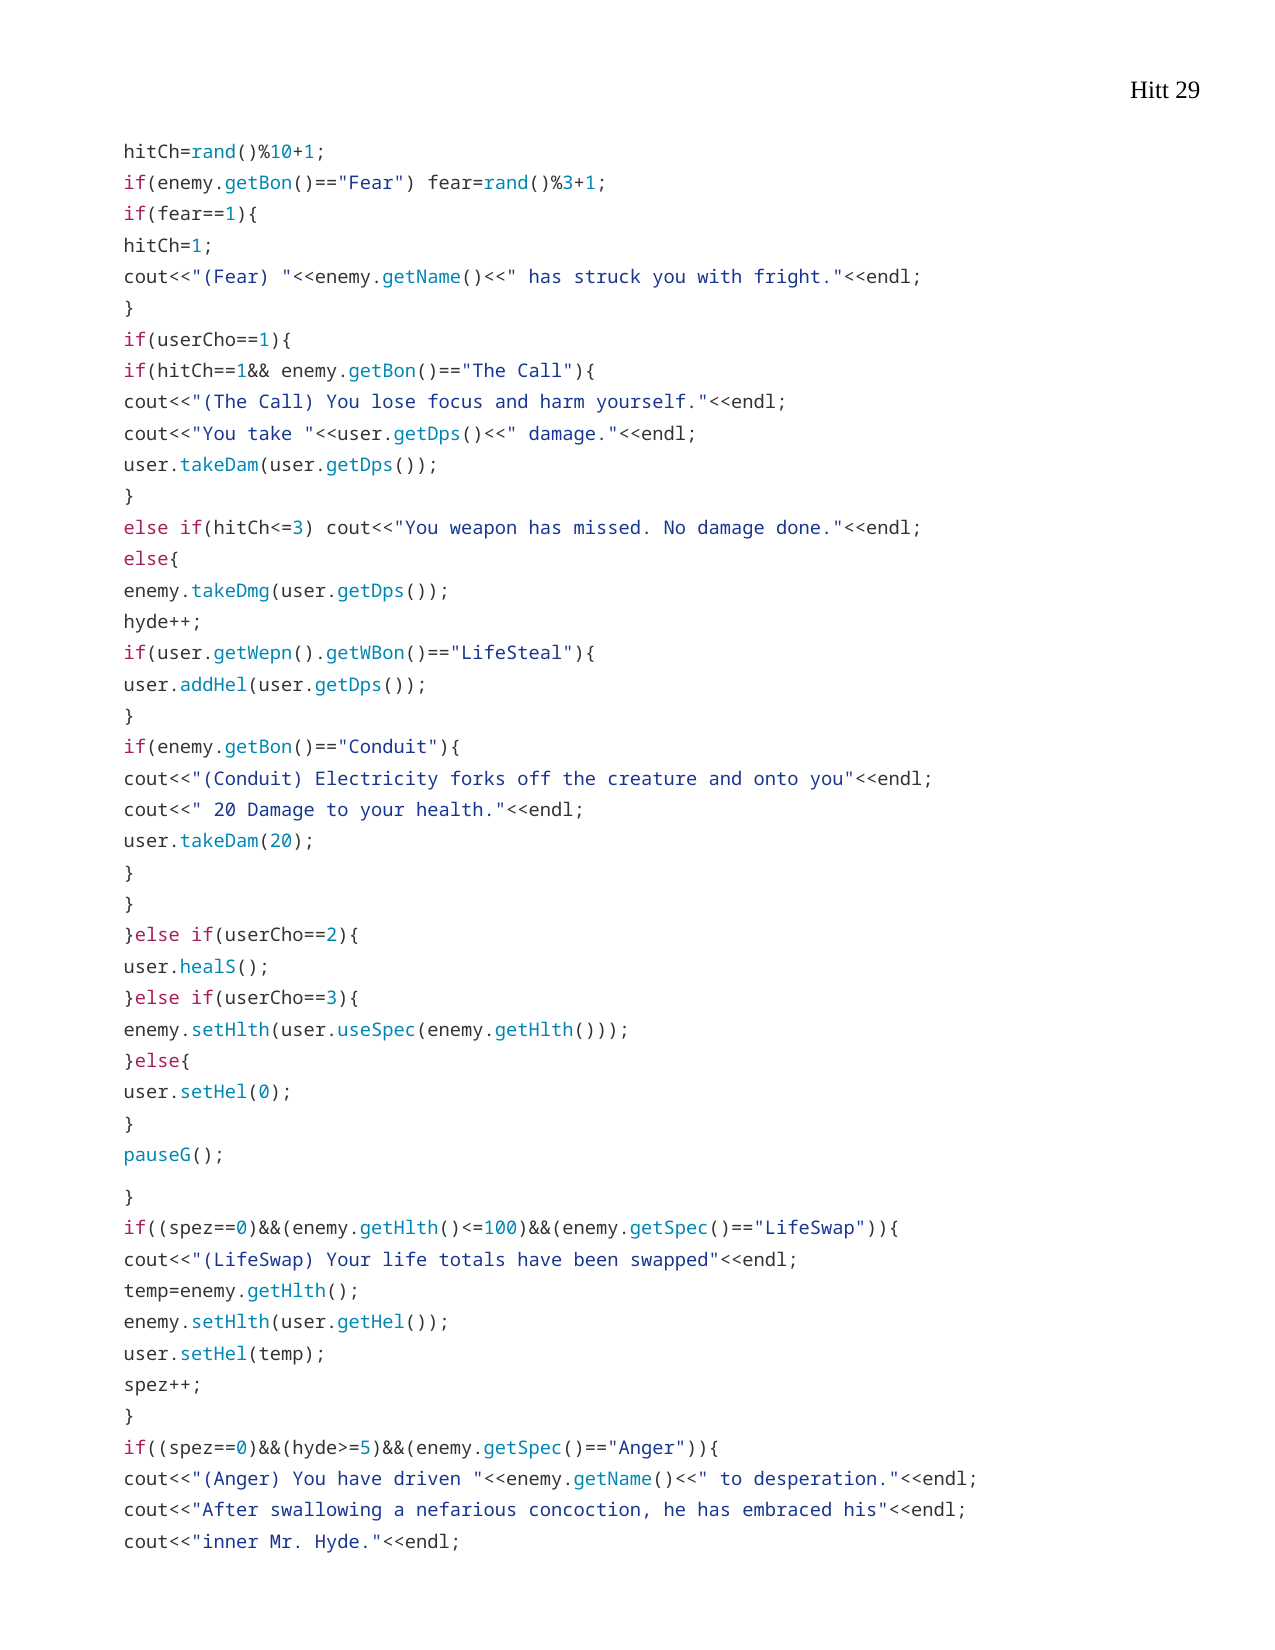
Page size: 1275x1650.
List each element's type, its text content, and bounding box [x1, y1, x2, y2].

table_cell if(enemy.getBon()=="Conduit"){ [120, 731, 1082, 762]
table_cell [75, 1170, 120, 1180]
table_cell } [120, 699, 1082, 731]
table_cell else if(hitCh<=3) cout<<"You weapon has missed. No damage done."<<endl; [120, 511, 1082, 543]
table_cell spez++; [120, 1369, 1082, 1400]
table_cell [75, 731, 120, 762]
table_cell } [120, 1400, 1082, 1431]
table_cell } [120, 480, 1082, 511]
table_cell user.healS(); [120, 950, 1082, 982]
table_cell [75, 699, 120, 731]
table_cell [75, 1243, 120, 1274]
table_cell [75, 198, 120, 229]
table_cell } [120, 1107, 1082, 1138]
table_cell enemy.setHlth(user.useSpec(enemy.getHlth())); [120, 1013, 1082, 1044]
table_cell [75, 825, 120, 856]
table_cell [75, 1013, 120, 1044]
table_cell [75, 1076, 120, 1107]
table_cell [75, 794, 120, 825]
table_cell [75, 229, 120, 260]
table_cell if(fear==1){ [120, 198, 1082, 229]
table_cell cout<<"(Conduit) Electricity forks off the creature and onto you"<<endl; [120, 762, 1082, 793]
table_cell [75, 1107, 120, 1138]
table_cell cout<<"(Anger) You have driven "<<enemy.getName()<<" to desperation."<<endl; [120, 1463, 1082, 1494]
table_cell [75, 166, 120, 198]
table_cell cout<<"(Fear) "<<enemy.getName()<<" has struck you with fright."<<endl; [120, 260, 1082, 292]
table_cell pauseG(); [120, 1138, 1082, 1170]
table_cell cout<<"(The Call) You lose focus and harm yourself."<<endl; [120, 386, 1082, 417]
table_cell if(userCho==1){ [120, 323, 1082, 354]
table_cell cout<<"After swallowing a nefarious concoction, he has embraced his"<<endl; [120, 1494, 1082, 1525]
table_cell [75, 1525, 120, 1557]
table_cell }else if(userCho==2){ [120, 919, 1082, 950]
table_cell }else if(userCho==3){ [120, 982, 1082, 1013]
table_cell [75, 919, 120, 950]
table_cell [75, 1463, 120, 1494]
table_cell [75, 1180, 120, 1212]
table_cell if((spez==0)&&(hyde>=5)&&(enemy.getSpec()=="Anger")){ [120, 1431, 1082, 1462]
table_cell temp=enemy.getHlth(); [120, 1274, 1082, 1306]
table_cell [75, 135, 120, 166]
table_cell [120, 1170, 1082, 1180]
table_cell [75, 950, 120, 982]
table_cell [75, 668, 120, 699]
table_cell [75, 292, 120, 323]
table_cell else{ [120, 543, 1082, 574]
table_cell [75, 1138, 120, 1170]
table_cell [75, 762, 120, 793]
table_cell [75, 1400, 120, 1431]
table_cell [75, 260, 120, 292]
table_cell } [120, 292, 1082, 323]
table_cell cout<<"inner Mr. Hyde."<<endl; [120, 1525, 1082, 1557]
table_cell } [120, 1180, 1082, 1212]
table_cell enemy.setHlth(user.getHel()); [120, 1306, 1082, 1337]
table_cell if((spez==0)&&(enemy.getHlth()<=100)&&(enemy.getSpec()=="LifeSwap")){ [120, 1212, 1082, 1243]
table_cell user.takeDam(20); [120, 825, 1082, 856]
table_cell [75, 574, 120, 605]
table_cell [75, 1044, 120, 1076]
table_cell [75, 1369, 120, 1400]
table_cell [75, 1306, 120, 1337]
table_cell cout<<"You take "<<user.getDps()<<" damage."<<endl; [120, 417, 1082, 448]
table_cell [75, 1337, 120, 1368]
table_cell if(hitCh==1&& enemy.getBon()=="The Call"){ [120, 355, 1082, 386]
table_cell [75, 982, 120, 1013]
table_cell if(enemy.getBon()=="Fear") fear=rand()%3+1; [120, 166, 1082, 198]
table_cell [75, 637, 120, 668]
table_cell [75, 355, 120, 386]
table_cell [75, 323, 120, 354]
table_cell } [120, 888, 1082, 919]
table_cell [75, 888, 120, 919]
table_cell [75, 480, 120, 511]
table_cell [75, 543, 120, 574]
table_cell user.setHel(temp); [120, 1337, 1082, 1368]
table_cell } [120, 856, 1082, 887]
table_cell enemy.takeDmg(user.getDps()); [120, 574, 1082, 605]
table_cell [75, 1494, 120, 1525]
table_cell cout<<" 20 Damage to your health."<<endl; [120, 794, 1082, 825]
table_cell hitCh=1; [120, 229, 1082, 260]
table_cell [75, 449, 120, 480]
table_cell [75, 417, 120, 448]
table_cell hitCh=rand()%10+1; [120, 135, 1082, 166]
table_cell [75, 1274, 120, 1306]
table_cell user.takeDam(user.getDps()); [120, 449, 1082, 480]
table_cell [75, 856, 120, 887]
table_cell [75, 605, 120, 637]
table_cell [75, 511, 120, 543]
table_cell user.addHel(user.getDps()); [120, 668, 1082, 699]
table_cell user.setHel(0); [120, 1076, 1082, 1107]
table_cell cout<<"(LifeSwap) Your life totals have been swapped"<<endl; [120, 1243, 1082, 1274]
table_cell [75, 1431, 120, 1462]
table_cell [75, 386, 120, 417]
table_cell if(user.getWepn().getWBon()=="LifeSteal"){ [120, 637, 1082, 668]
table_cell hyde++; [120, 605, 1082, 637]
table_cell }else{ [120, 1044, 1082, 1076]
table_cell [75, 1212, 120, 1243]
